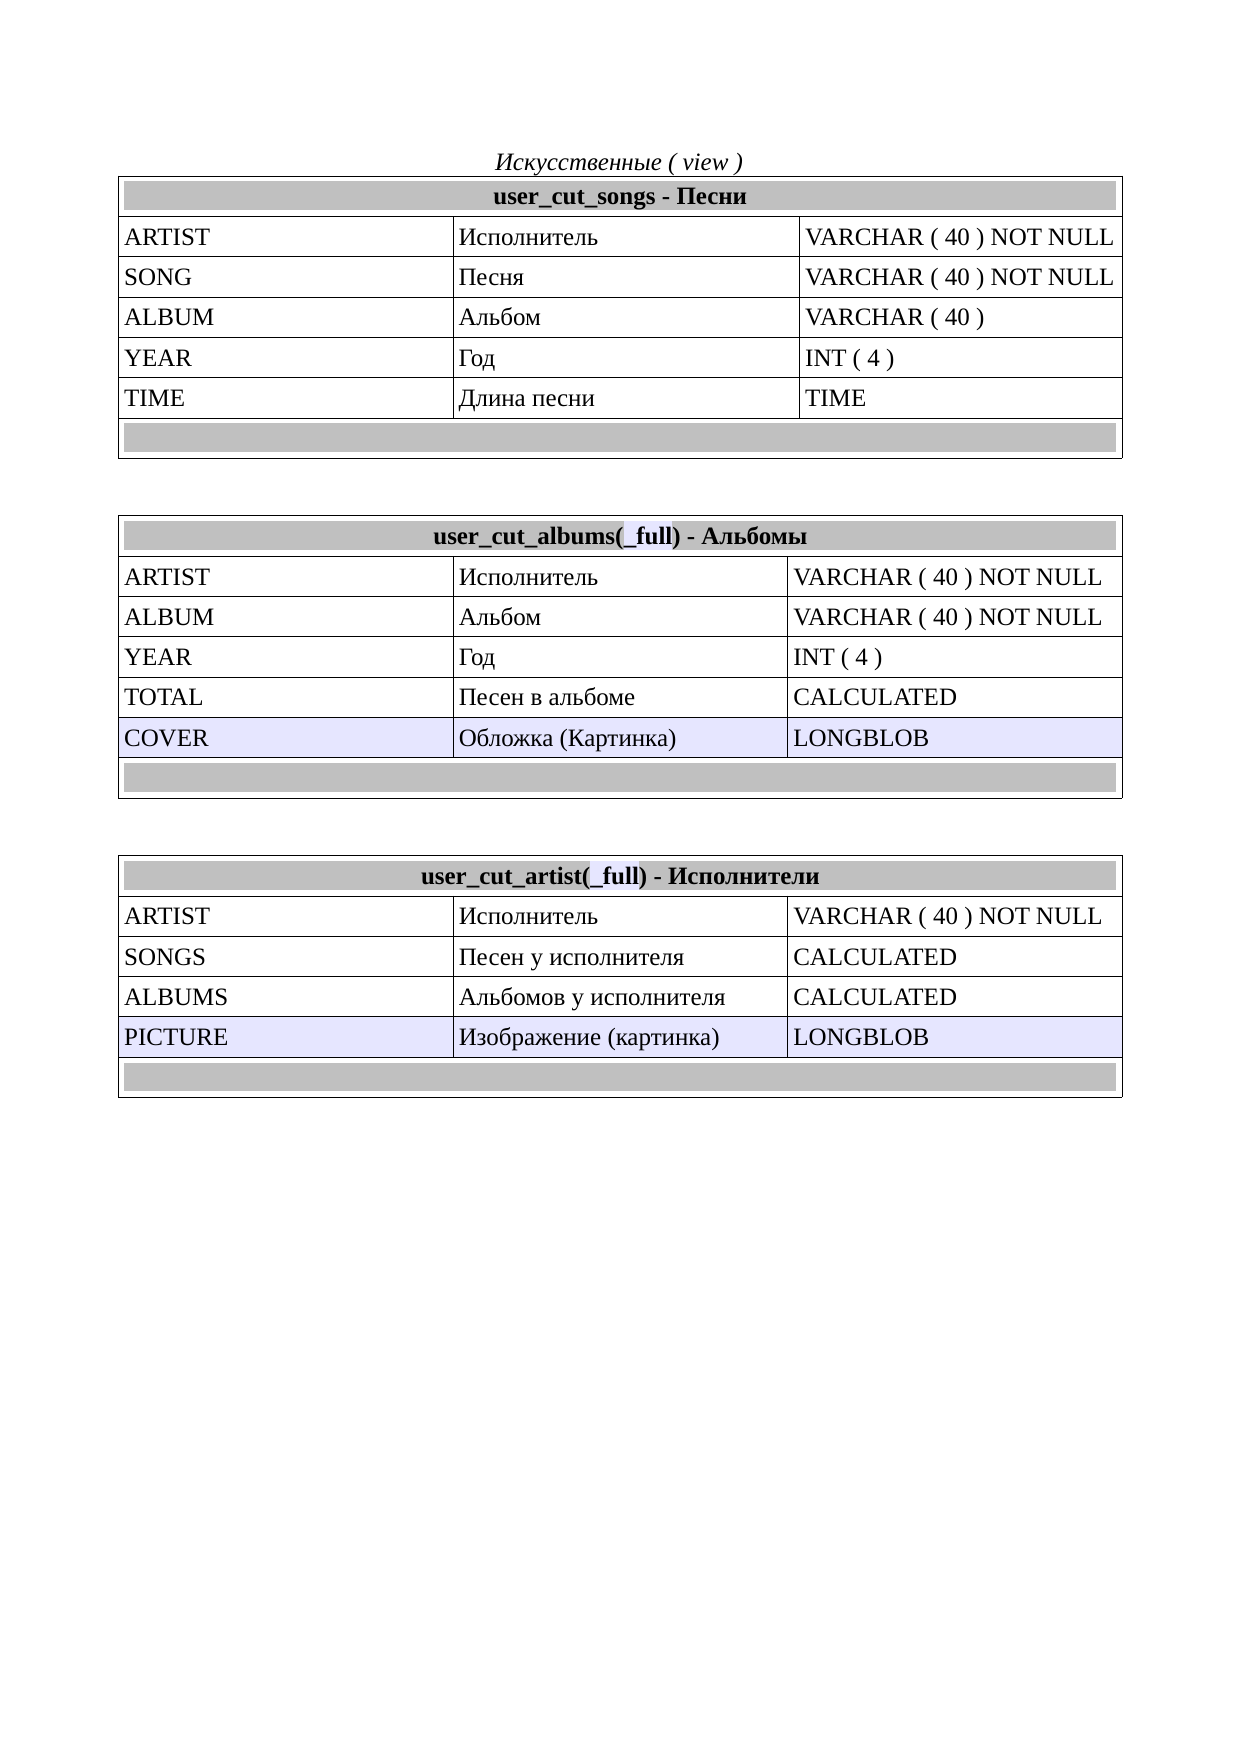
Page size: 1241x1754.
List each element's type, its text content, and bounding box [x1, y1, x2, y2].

table_cell Песен у исполнителя [454, 937, 787, 976]
table_cell SONG [119, 257, 453, 297]
table_cell PICTURE [119, 1017, 453, 1057]
table_header user_cut_artist(_full) - Исполнители [119, 856, 1122, 896]
table_cell CALCULATED [788, 678, 1122, 717]
table_cell Альбом [454, 298, 799, 337]
table_cell ARTIST [119, 557, 453, 596]
table_cell INT ( 4 ) [788, 637, 1122, 677]
table_cell VARCHAR ( 40 ) [800, 298, 1122, 337]
table_cell TOTAL [119, 678, 453, 717]
table_cell YEAR [119, 338, 453, 377]
table_cell Изображение (картинка) [454, 1017, 787, 1057]
table_cell ARTIST [119, 897, 453, 936]
table_cell LONGBLOB [788, 718, 1122, 757]
table_cell SONGS [119, 937, 453, 976]
table_cell ARTIST [119, 217, 453, 256]
table_cell TIME [800, 378, 1122, 417]
table_cell Исполнитель [454, 557, 787, 596]
table_cell ALBUM [119, 298, 453, 337]
table_cell TIME [119, 378, 453, 417]
table_cell Исполнитель [454, 897, 787, 936]
table_cell [119, 758, 1122, 798]
text Искусственные ( view ) [118, 147, 1122, 176]
table_cell VARCHAR ( 40 ) NOT NULL [800, 217, 1122, 256]
table_cell Год [454, 338, 799, 377]
table_cell Обложка (Картинка) [454, 718, 787, 757]
table_cell Альбом [454, 597, 787, 636]
table_cell COVER [119, 718, 453, 757]
table_cell VARCHAR ( 40 ) NOT NULL [788, 597, 1122, 636]
table_cell VARCHAR ( 40 ) NOT NULL [788, 557, 1122, 596]
table_cell ALBUMS [119, 977, 453, 1016]
table_cell LONGBLOB [788, 1017, 1122, 1057]
table_cell Год [454, 637, 787, 677]
table_cell VARCHAR ( 40 ) NOT NULL [788, 897, 1122, 936]
table_header user_cut_albums(_full) - Альбомы [119, 516, 1122, 556]
table_cell CALCULATED [788, 977, 1122, 1016]
table_header user_cut_songs - Песни [119, 177, 1122, 216]
table_cell ALBUM [119, 597, 453, 636]
table_cell Песня [454, 257, 799, 297]
table_cell VARCHAR ( 40 ) NOT NULL [800, 257, 1122, 297]
table_cell Песен в альбоме [454, 678, 787, 717]
table_cell [119, 419, 1122, 458]
table_cell Исполнитель [454, 217, 799, 256]
table_cell [119, 1058, 1122, 1097]
table_cell CALCULATED [788, 937, 1122, 976]
table_cell INT ( 4 ) [800, 338, 1122, 377]
table_cell YEAR [119, 637, 453, 677]
table_cell Длина песни [454, 378, 799, 417]
table_cell Альбомов у исполнителя [454, 977, 787, 1016]
